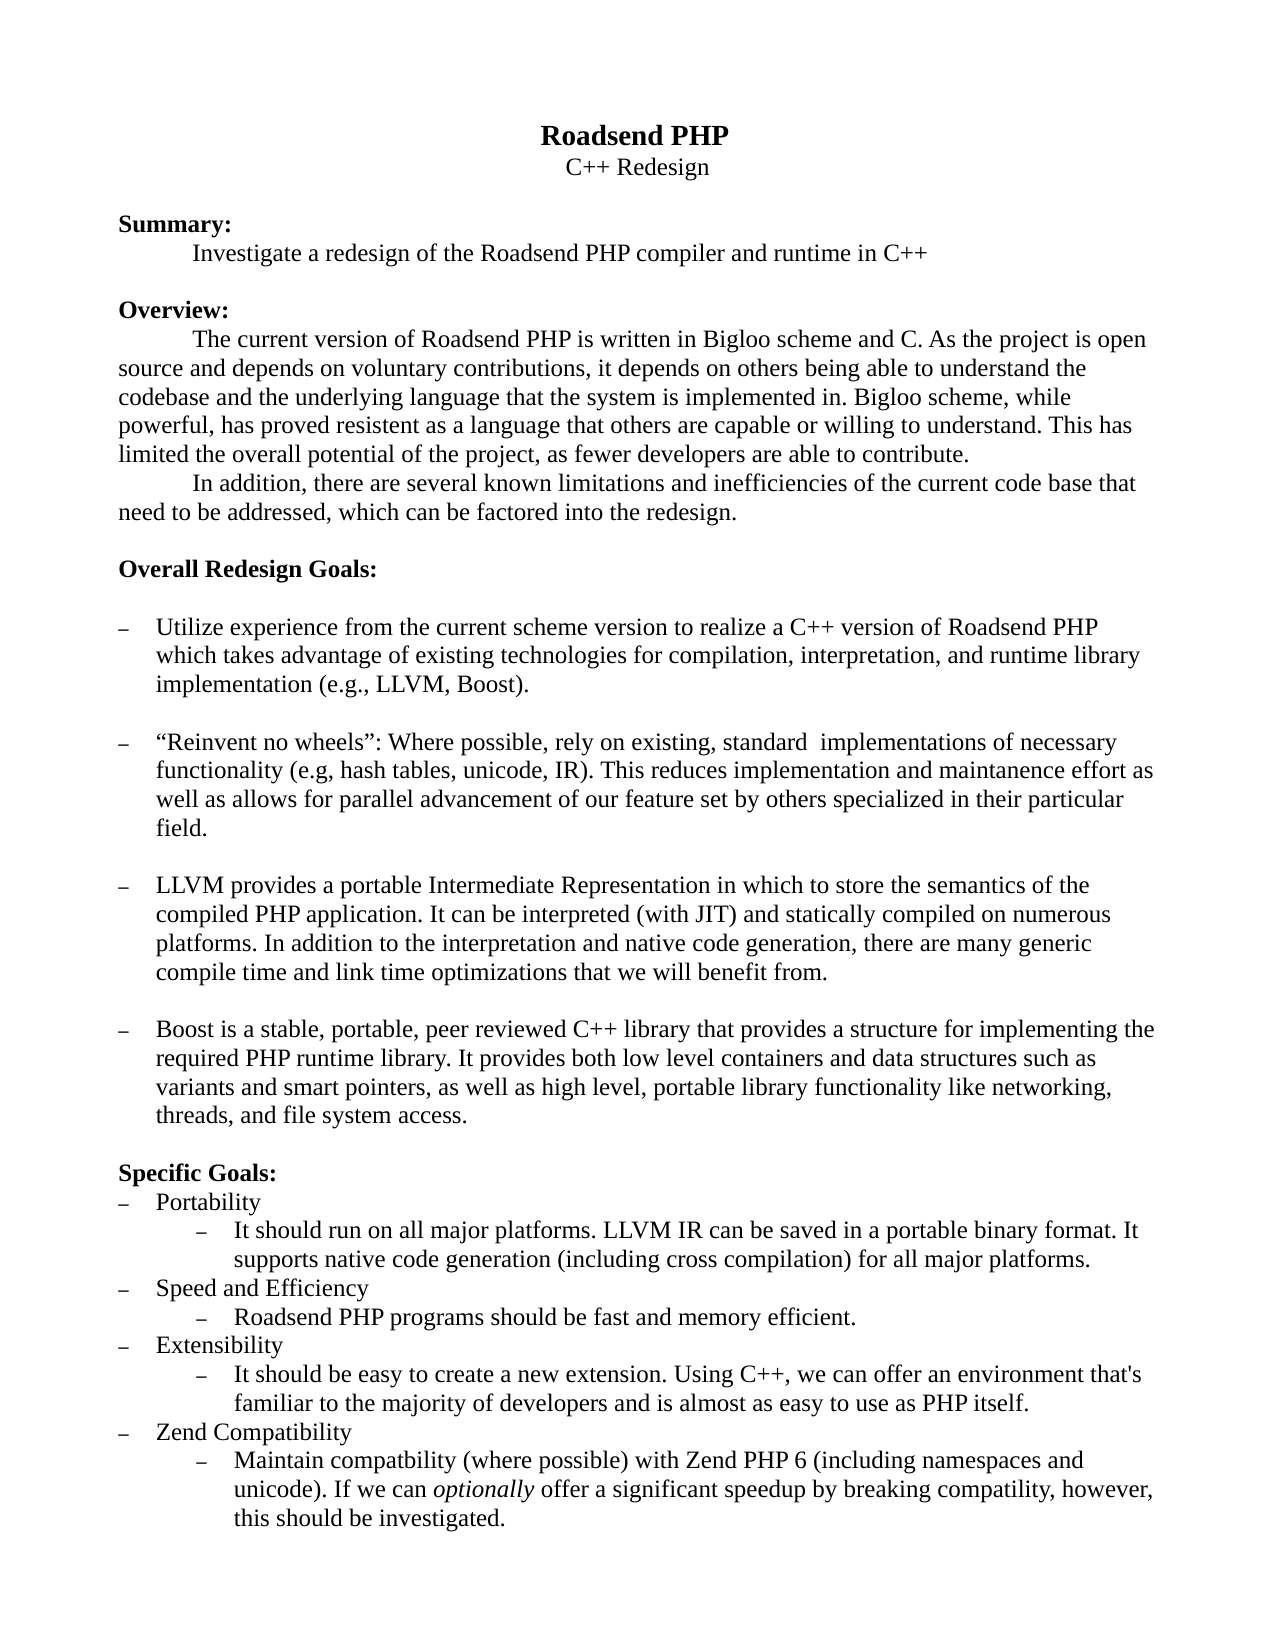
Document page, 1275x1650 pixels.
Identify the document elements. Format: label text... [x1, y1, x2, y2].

text Roadsend PHP [118, 118, 1157, 152]
list Boost is a stable, portable, peer reviewed C++ library that provides a structure for implementing the required PHP runtime library. It provides both low level containers and data structures such as variants and smart pointers, as well as high level, portable library functionality like networking, threads, and file system access. [118, 1014, 1157, 1129]
list Extensibility [118, 1330, 1157, 1359]
text Overview: [118, 295, 1157, 324]
list LLVM provides a portable Intermediate Representation in which to store the semantics of the compiled PHP application. It can be interpreted (with JIT) and statically compiled on numerous platforms. In addition to the interpretation and native code generation, there are many generic compile time and link time optimizations that we will benefit from. [118, 870, 1157, 985]
text Summary: [118, 209, 1157, 238]
text Overall Redesign Goals: [118, 554, 1157, 583]
text Specific Goals: [118, 1158, 1157, 1187]
list Utilize experience from the current scheme version to realize a C++ version of Roadsend PHP which takes advantage of existing technologies for compilation, interpretation, and runtime library implementation (e.g., LLVM, Boost). [118, 612, 1157, 698]
list Speed and Efficiency [118, 1273, 1157, 1302]
list Roadsend PHP programs should be fast and memory efficient. [196, 1302, 1157, 1330]
list “Reinvent no wheels”: Where possible, rely on existing, standard implementations of necessary functionality (e.g, hash tables, unicode, IR). This reduces implementation and maintanence effort as well as allows for parallel advancement of our feature set by others specialized in their particular field. [118, 727, 1157, 842]
text The current version of Roadsend PHP is written in Bigloo scheme and C. As the project is open source and depends on voluntary contributions, it depends on others being able to understand the codebase and the underlying language that the system is implemented in. Bigloo scheme, while powerful, has proved resistent as a language that others are capable or willing to understand. This has limited the overall potential of the project, as fewer developers are able to contribute. [118, 324, 1157, 468]
text In addition, there are several known limitations and inefficiencies of the current code base that need to be addressed, which can be factored into the redesign. [118, 468, 1157, 525]
list It should be easy to create a new extension. Using C++, we can offer an environment that's familiar to the majority of developers and is almost as easy to use as PHP itself. [196, 1359, 1157, 1417]
list Maintain compatbility (where possible) with Zend PHP 6 (including namespaces and unicode). If we can optionally offer a significant speedup by breaking compatility, however, this should be investigated. [196, 1445, 1157, 1532]
text Investigate a redesign of the Roadsend PHP compiler and runtime in C++ [118, 238, 1157, 267]
text C++ Redesign [118, 152, 1157, 180]
list Zend Compatibility [118, 1417, 1157, 1445]
list Portability [118, 1187, 1157, 1215]
list It should run on all major platforms. LLVM IR can be saved in a portable binary format. It supports native code generation (including cross compilation) for all major platforms. [196, 1215, 1157, 1273]
